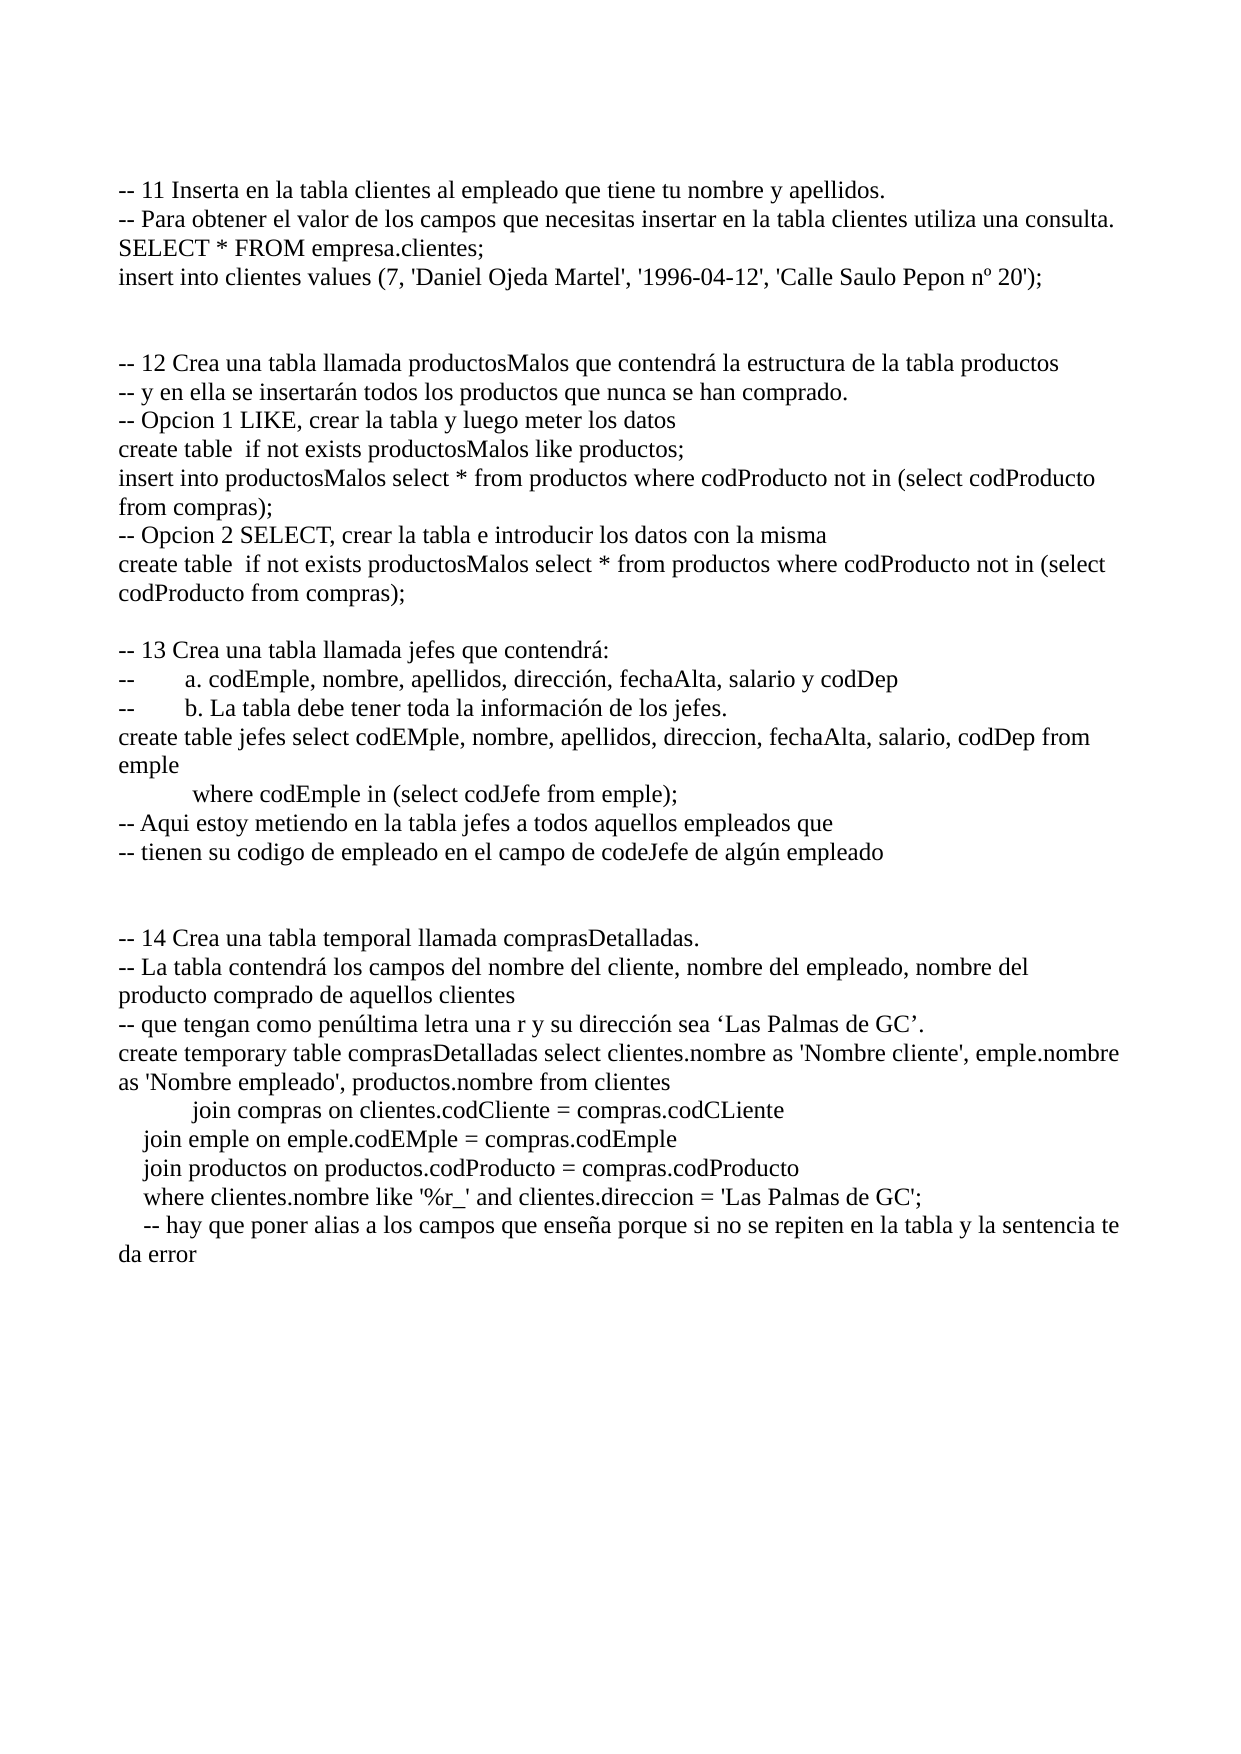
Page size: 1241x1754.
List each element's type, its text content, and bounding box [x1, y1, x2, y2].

text -- que tengan como penúltima letra una r y su dirección sea ‘Las Palmas de GC’. [118, 1009, 1122, 1038]
text -- Para obtener el valor de los campos que necesitas insertar en la tabla clientes utiliza una consulta. [118, 204, 1122, 233]
text -- tienen su codigo de empleado en el campo de codeJefe de algún empleado [118, 837, 1122, 866]
text -- Opcion 2 SELECT, crear la tabla e introducir los datos con la misma [118, 521, 1122, 549]
text -- y en ella se insertarán todos los productos que nunca se han comprado. [118, 377, 1122, 406]
text where codEmple in (select codJefe from emple); [118, 779, 1122, 808]
text join emple on emple.codEMple = compras.codEmple [118, 1124, 1122, 1153]
text -- Opcion 1 LIKE, crear la tabla y luego meter los datos [118, 406, 1122, 434]
text where clientes.nombre like '%r_' and clientes.direccion = 'Las Palmas de GC'; [118, 1182, 1122, 1211]
text create table if not exists productosMalos select * from productos where codProducto not in (select codProducto from compras); [118, 549, 1122, 607]
text insert into clientes values (7, 'Daniel Ojeda Martel', '1996-04-12', 'Calle Saulo Pepon nº 20'); [118, 262, 1122, 291]
text -- La tabla contendrá los campos del nombre del cliente, nombre del empleado, nombre del producto comprado de aquellos clientes [118, 952, 1122, 1009]
text insert into productosMalos select * from productos where codProducto not in (select codProducto from compras); [118, 463, 1122, 521]
text -- Aqui estoy metiendo en la tabla jefes a todos aquellos empleados que [118, 808, 1122, 837]
text -- 12 Crea una tabla llamada productosMalos que contendrá la estructura de la tabla productos [118, 348, 1122, 377]
text -- 13 Crea una tabla llamada jefes que contendrá: [118, 636, 1122, 664]
text create table jefes select codEMple, nombre, apellidos, direccion, fechaAlta, salario, codDep from emple [118, 722, 1122, 779]
text -- hay que poner alias a los campos que enseña porque si no se repiten en la tabla y la sentencia te da error [118, 1211, 1122, 1268]
text -- a. codEmple, nombre, apellidos, dirección, fechaAlta, salario y codDep [118, 664, 1122, 693]
text join compras on clientes.codCliente = compras.codCLiente [118, 1096, 1122, 1124]
text SELECT * FROM empresa.clientes; [118, 233, 1122, 262]
text -- 14 Crea una tabla temporal llamada comprasDetalladas. [118, 923, 1122, 952]
text join productos on productos.codProducto = compras.codProducto [118, 1153, 1122, 1182]
text create temporary table comprasDetalladas select clientes.nombre as 'Nombre cliente', emple.nombre as 'Nombre empleado', productos.nombre from clientes [118, 1038, 1122, 1096]
text create table if not exists productosMalos like productos; [118, 434, 1122, 463]
text -- b. La tabla debe tener toda la información de los jefes. [118, 693, 1122, 722]
text -- 11 Inserta en la tabla clientes al empleado que tiene tu nombre y apellidos. [118, 176, 1122, 204]
